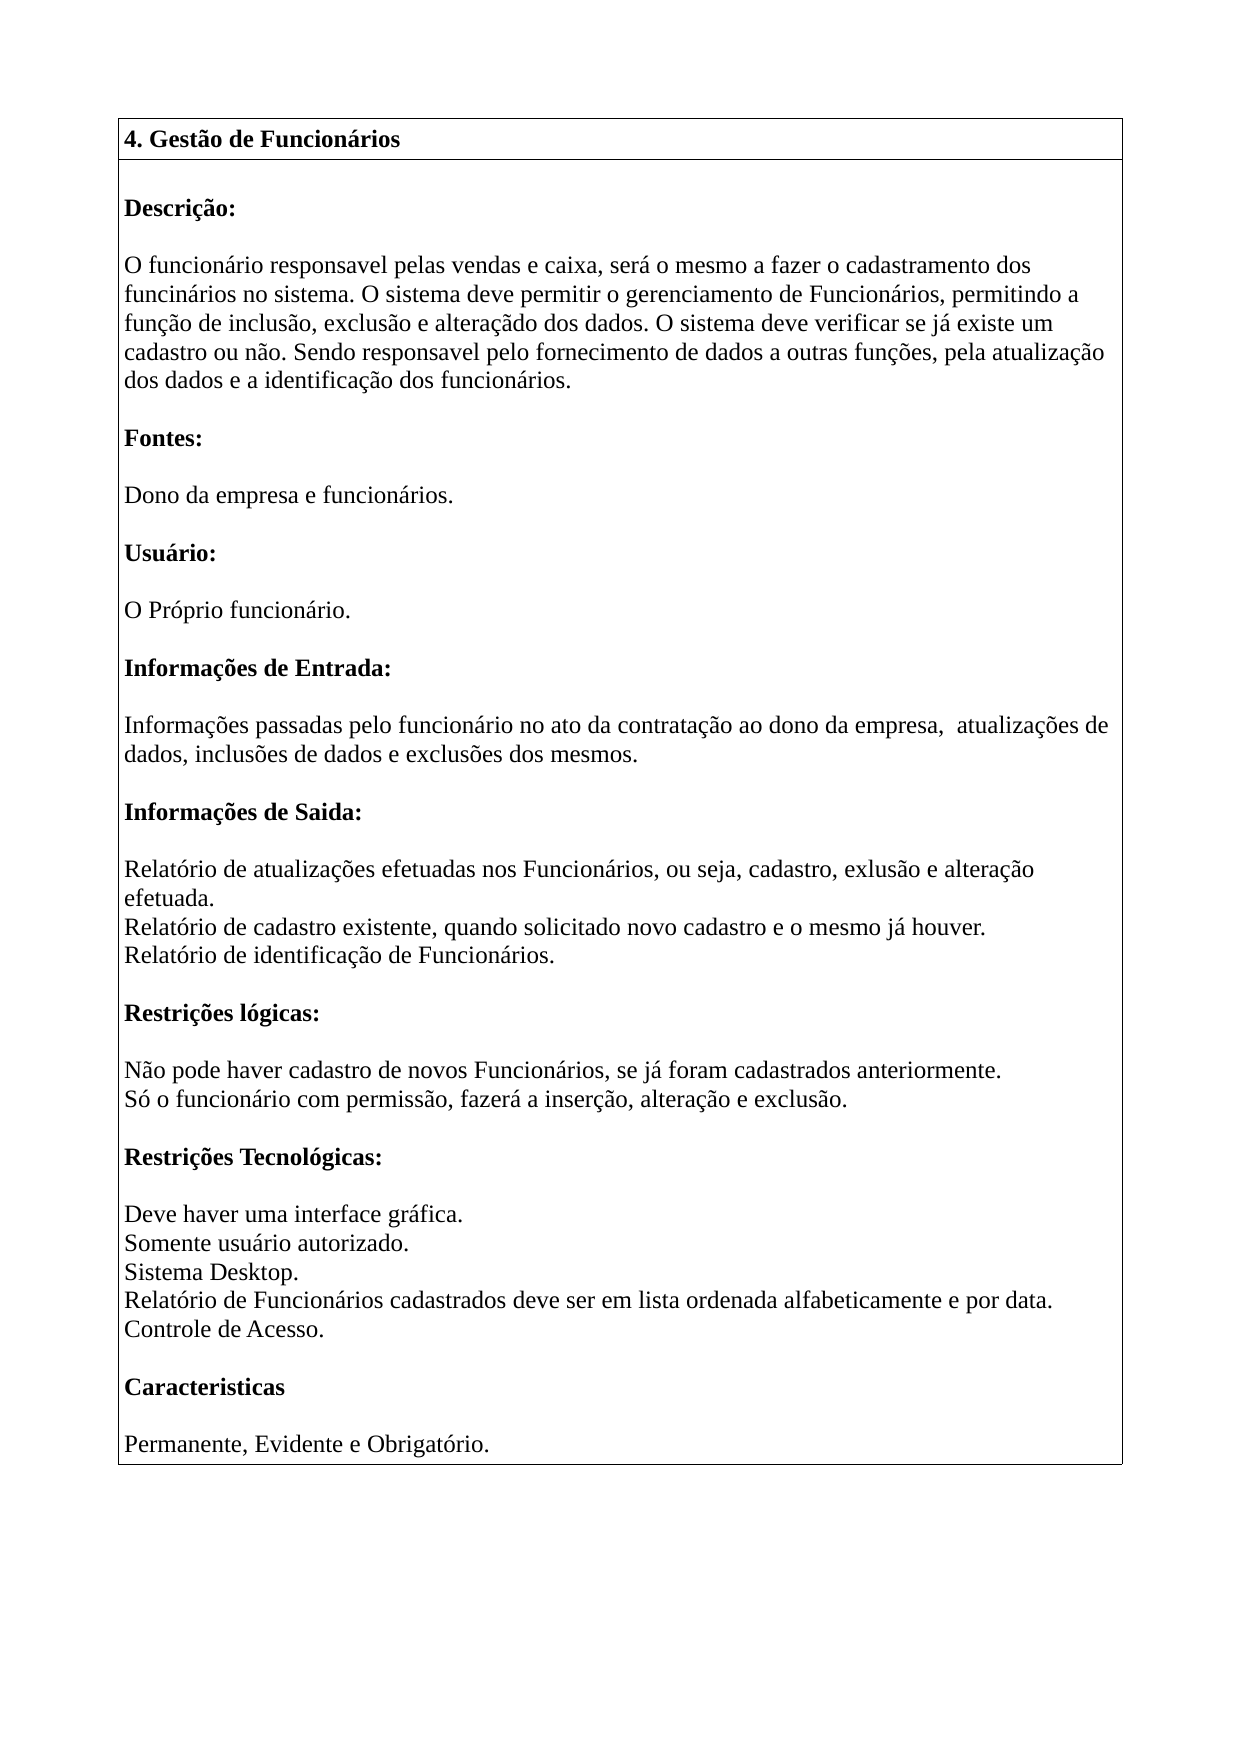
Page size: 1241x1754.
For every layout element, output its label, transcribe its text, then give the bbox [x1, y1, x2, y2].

table_header 4. Gestão de Funcionários [119, 119, 1122, 158]
table_cell Descrição: O funcionário responsavel pelas vendas e caixa, será o mesmo a fazer o cadastramento dos funcinários no sistema. O sistema deve permitir o gerenciamento de Funcionários, permitindo a função de inclusão, exclusão e alteraçãdo dos dados. O sistema deve verificar se já existe um cadastro ou não. Sendo responsavel pelo fornecimento de dados a outras funções, pela atualização dos dados e a identificação dos funcionários. Fontes: Dono da empresa e funcionários. Usuário: O Próprio funcionário. Informações de Entrada: Informações passadas pelo funcionário no ato da contratação ao dono da empresa, atualizações de dados, inclusões de dados e exclusões dos mesmos. Informações de Saida: Relatório de atualizações efetuadas nos Funcionários, ou seja, cadastro, exlusão e alteração efetuada. Relatório de cadastro existente, quando solicitado novo cadastro e o mesmo já houver. Relatório de identificação de Funcionários. Restrições lógicas: Não pode haver cadastro de novos Funcionários, se já foram cadastrados anteriormente. Só o funcionário com permissão, fazerá a inserção, alteração e exclusão. Restrições Tecnológicas: Deve haver uma interface gráfica. Somente usuário autorizado. Sistema Desktop. Relatório de Funcionários cadastrados deve ser em lista ordenada alfabeticamente e por data. Controle de Acesso. Caracteristicas Permanente, Evidente e Obrigatório. [119, 160, 1122, 1464]
